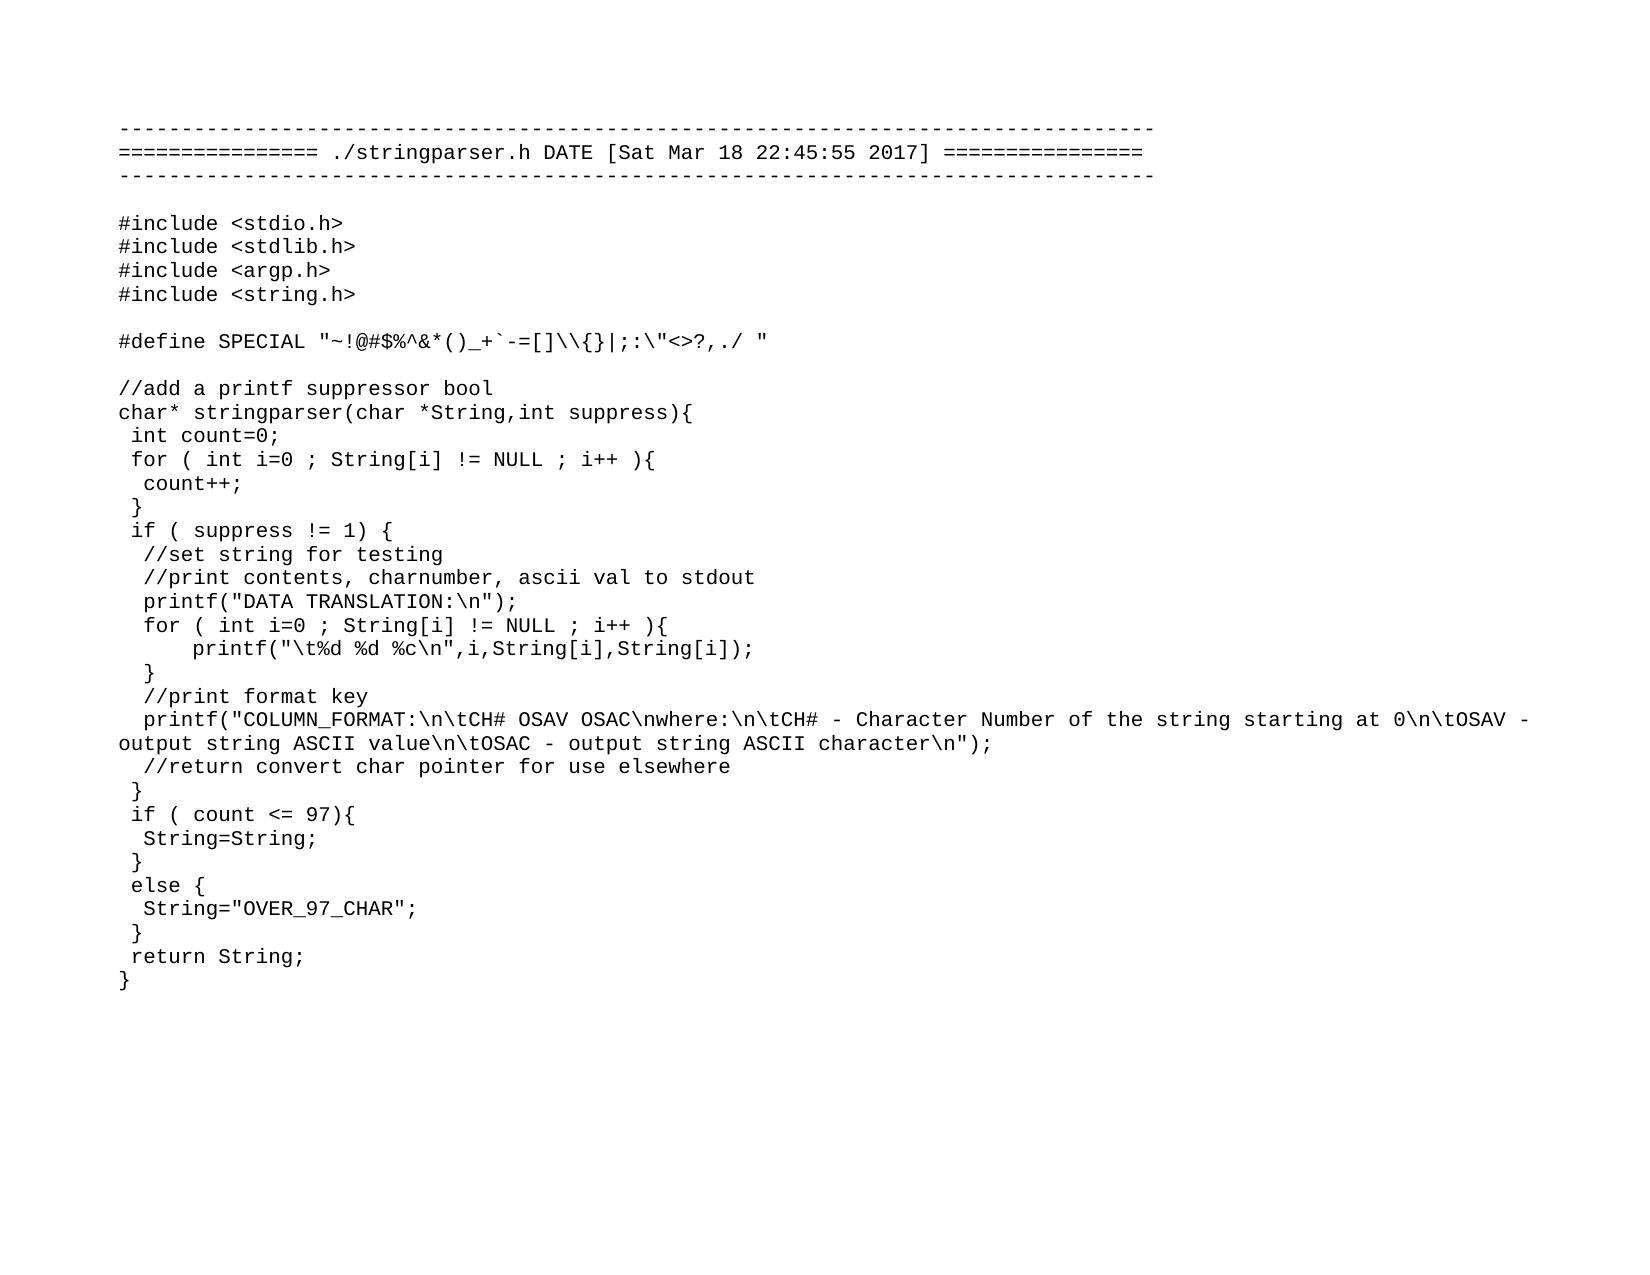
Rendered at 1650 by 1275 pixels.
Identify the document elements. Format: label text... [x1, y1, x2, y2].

text char* stringparser(char *String,int suppress){ [118, 402, 1532, 426]
text else { [118, 875, 1532, 898]
text //add a printf suppressor bool [118, 378, 1532, 402]
text int count=0; [118, 426, 1532, 449]
text for ( int i=0 ; String[i] != NULL ; i++ ){ [118, 615, 1532, 638]
text #define SPECIAL "~!@#$%^&*()_+`-=[]\\{}|;:\"<>?,./ " [118, 331, 1532, 354]
text } [118, 662, 1532, 686]
text printf("COLUMN_FORMAT:\n\tCH# OSAV OSAC\nwhere:\n\tCH# - Character Number of the string starting at 0\n\tOSAV - output string ASCII value\n\tOSAC - output string ASCII character\n"); [118, 709, 1532, 757]
text if ( suppress != 1) { [118, 520, 1532, 544]
text #include <argp.h> [118, 260, 1532, 284]
text //return convert char pointer for use elsewhere [118, 757, 1532, 780]
text //print format key [118, 686, 1532, 709]
text //set string for testing [118, 544, 1532, 567]
text #include <stdlib.h> [118, 236, 1532, 260]
text //print contents, charnumber, ascii val to stdout [118, 567, 1532, 591]
text } [118, 496, 1532, 520]
text #include <stdio.h> [118, 213, 1532, 236]
text printf("\t%d %d %c\n",i,String[i],String[i]); [118, 638, 1532, 662]
text if ( count <= 97){ [118, 804, 1532, 827]
text return String; [118, 946, 1532, 969]
text for ( int i=0 ; String[i] != NULL ; i++ ){ [118, 449, 1532, 473]
text } [118, 969, 1532, 993]
text } [118, 851, 1532, 875]
text String="OVER_97_CHAR"; [118, 898, 1532, 922]
text } [118, 922, 1532, 946]
text String=String; [118, 827, 1532, 851]
text #include <string.h> [118, 284, 1532, 307]
text ----------------------------------------------------------------------------------- [118, 118, 1532, 142]
text ----------------------------------------------------------------------------------- [118, 165, 1532, 189]
text printf("DATA TRANSLATION:\n"); [118, 591, 1532, 615]
text } [118, 780, 1532, 804]
text count++; [118, 473, 1532, 496]
text ================ ./stringparser.h DATE [Sat Mar 18 22:45:55 2017] ================ [118, 142, 1532, 165]
